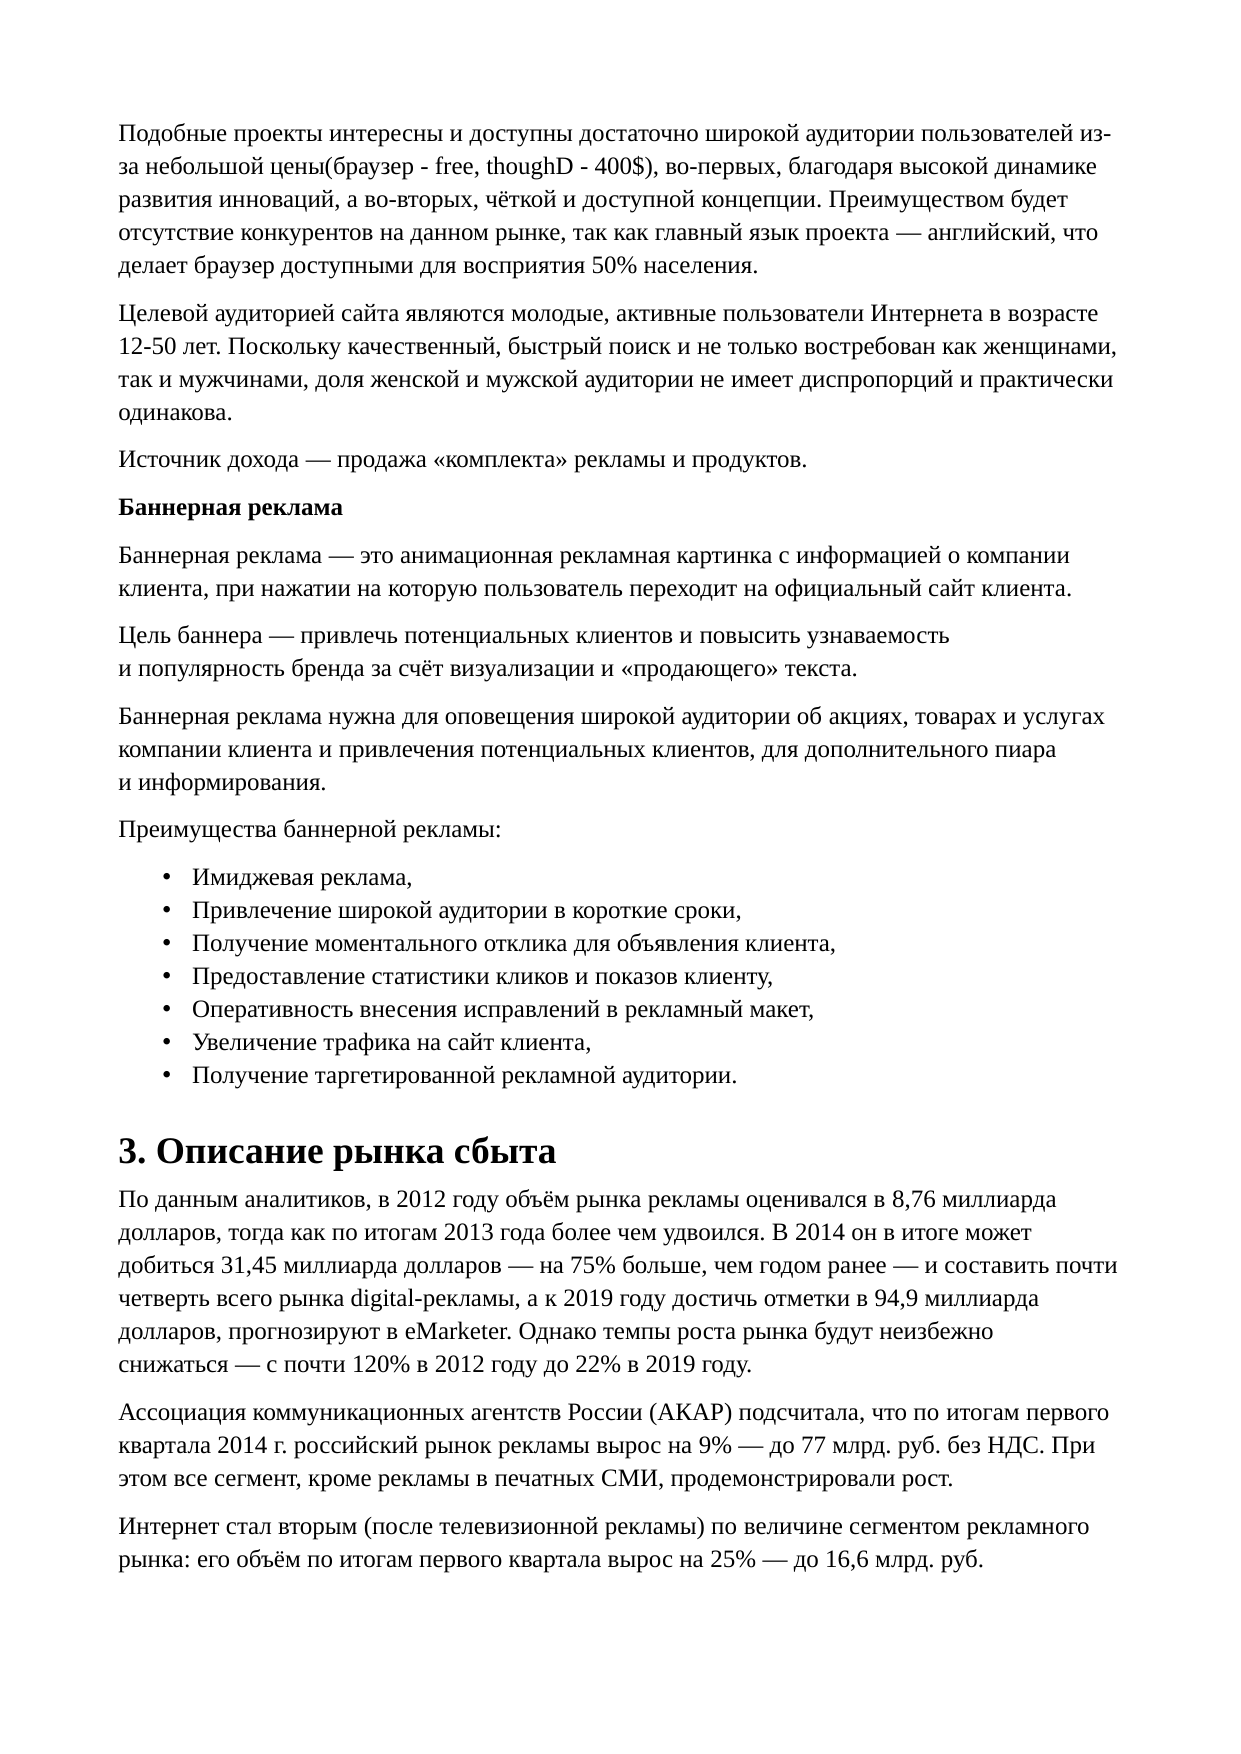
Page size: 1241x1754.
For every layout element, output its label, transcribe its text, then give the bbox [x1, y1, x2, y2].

text Цель баннера — привлечь потенциальных клиентов и повысить узнаваемость и популярность бренда за счёт визуализации и «продающего» текста. [118, 620, 1122, 682]
list Получение таргетированной рекламной аудитории. [162, 1060, 1122, 1089]
text Источник дохода — продажа «комплекта» рекламы и продуктов. [118, 444, 1122, 473]
text Баннерная реклама [118, 492, 1122, 521]
text Подобные проекты интересны и доступны достаточно широкой аудитории пользователей из-за небольшой цены(браузер - free, thoughD - 400$), во-первых, благодаря высокой динамике развития инноваций, а во-вторых, чёткой и доступной концепции. Преимуществом будет отсутствие конкурентов на данном рынке, так как главный язык проекта — английский, что делает браузер доступными для восприятия 50% населения. [118, 118, 1122, 279]
list Оперативность внесения исправлений в рекламный макет, [162, 994, 1122, 1023]
text Интернет стал вторым (после телевизионной рекламы) по величине сегментом рекламного рынка: его объём по итогам первого квартала вырос на 25% — до 16,6 млрд. руб. [118, 1511, 1122, 1572]
list Имиджевая реклама, [162, 862, 1122, 891]
subtitle 3. Описание рынка сбыта [118, 1129, 1122, 1172]
text Преимущества баннерной рекламы: [118, 814, 1122, 843]
text Баннерная реклама нужна для оповещения широкой аудитории об акциях, товарах и услугах компании клиента и привлечения потенциальных клиентов, для дополнительного пиара и информирования. [118, 701, 1122, 796]
text По данным аналитиков, в 2012 году объём рынка рекламы оценивался в 8,76 миллиарда долларов, тогда как по итогам 2013 года более чем удвоился. В 2014 он в итоге может добиться 31,45 миллиарда долларов — на 75% больше, чем годом ранее — и составить почти четверть всего рынка digital-рекламы, а к 2019 году достичь отметки в 94,9 миллиарда долларов, прогнозируют в eMarketer. Однако темпы роста рынка будут неизбежно снижаться — с почти 120% в 2012 году до 22% в 2019 году. [118, 1184, 1122, 1378]
list Предоставление статистики кликов и показов клиенту, [162, 961, 1122, 990]
list Привлечение широкой аудитории в короткие сроки, [162, 895, 1122, 924]
text Ассоциация коммуникационных агентств России (АКАР) подсчитала, что по итогам первого квартала 2014 г. российский рынок рекламы вырос на 9% — до 77 млрд. руб. без НДС. При этом все сегмент, кроме рекламы в печатных СМИ, продемонстрировали рост. [118, 1397, 1122, 1492]
text Баннерная реклама — это анимационная рекламная картинка с информацией о компании клиента, при нажатии на которую пользователь переходит на официальный сайт клиента. [118, 540, 1122, 601]
text Целевой аудиторией сайта являются молодые, активные пользователи Интернета в возрасте 12-50 лет. Поскольку качественный, быстрый поиск и не только востребован как женщинами, так и мужчинами, доля женской и мужской аудитории не имеет диспропорций и практически одинакова. [118, 298, 1122, 426]
list Увеличение трафика на сайт клиента, [162, 1027, 1122, 1056]
list Получение моментального отклика для объявления клиента, [162, 928, 1122, 957]
